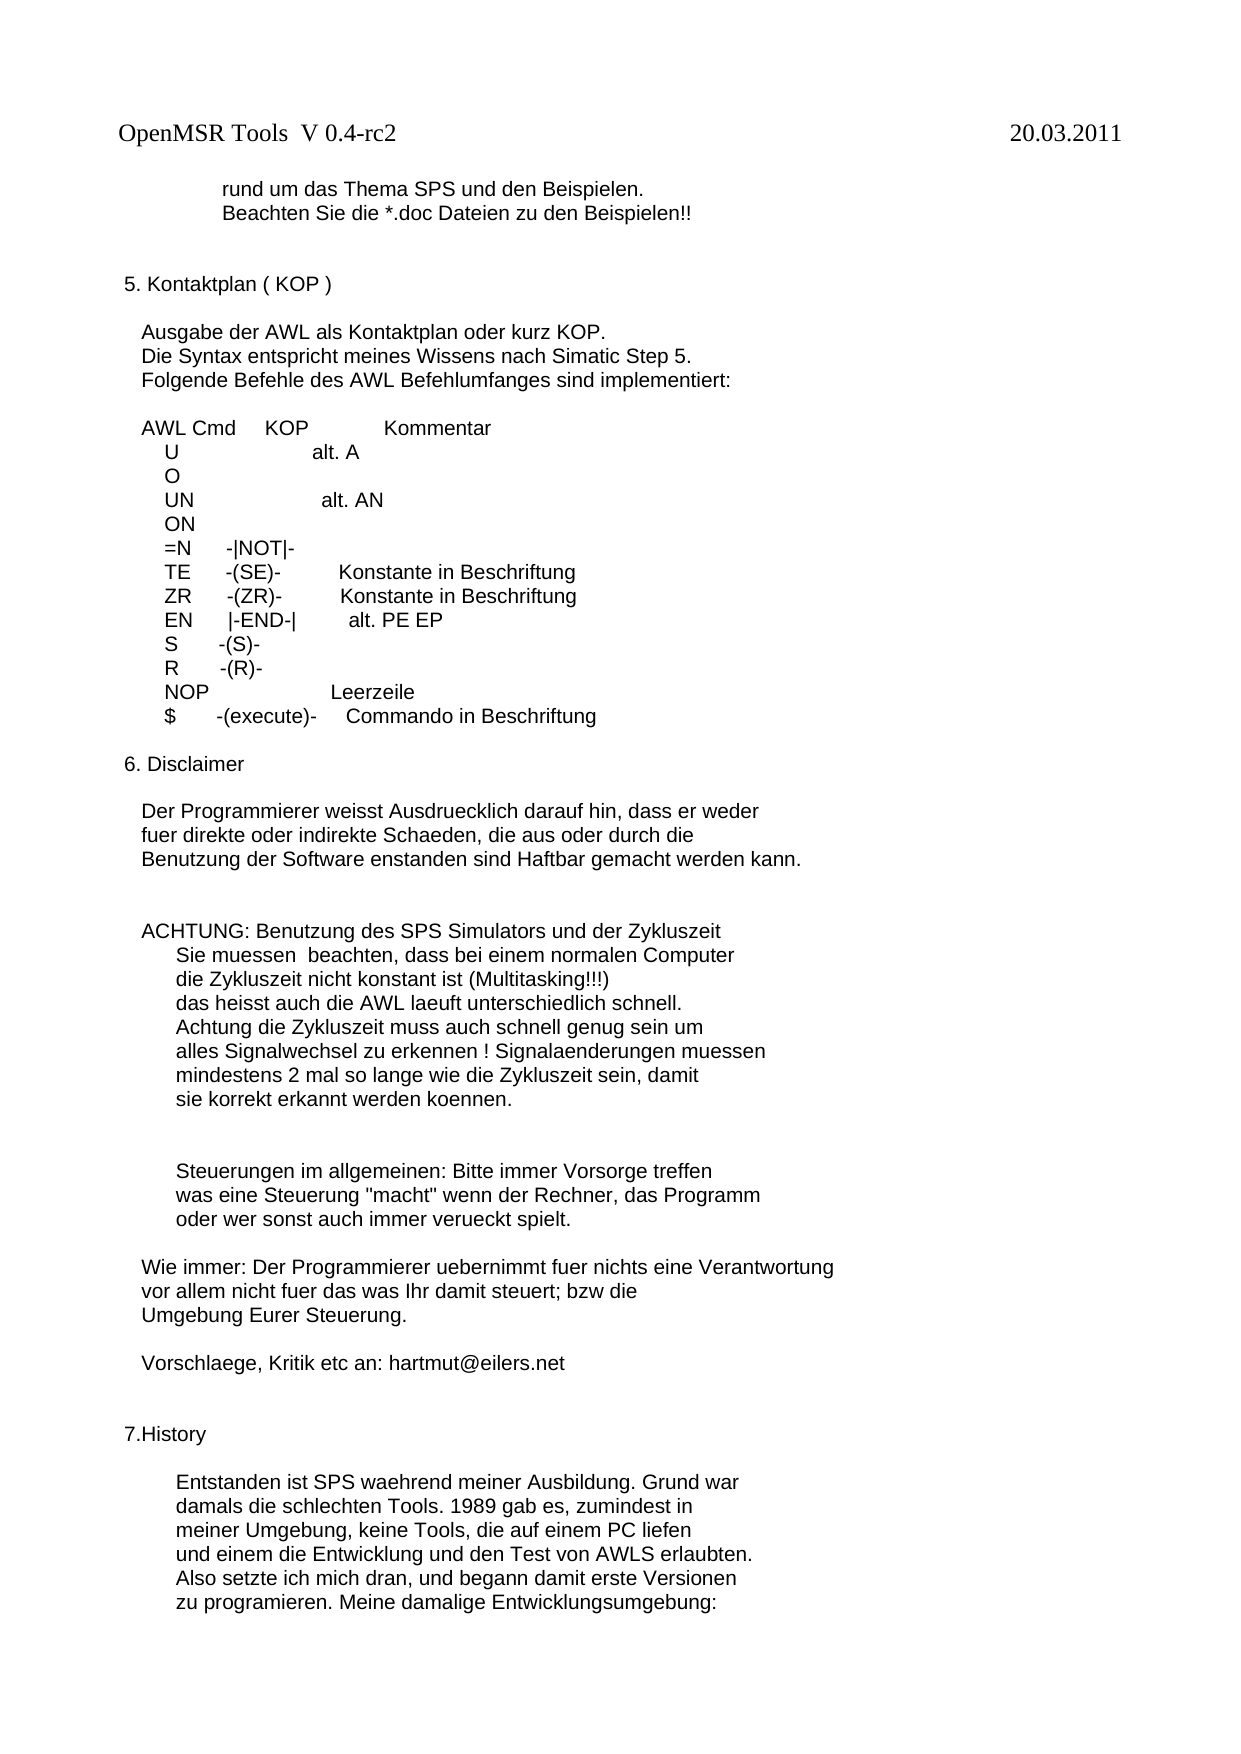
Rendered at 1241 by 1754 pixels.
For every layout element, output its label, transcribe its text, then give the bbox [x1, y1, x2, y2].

text oder wer sonst auch immer verueckt spielt. [118, 1207, 1122, 1231]
text EN |-END-| alt. PE EP [118, 608, 1122, 632]
text meiner Umgebung, keine Tools, die auf einem PC liefen [118, 1518, 1122, 1542]
text Umgebung Eurer Steuerung. [118, 1302, 1122, 1326]
text ACHTUNG: Benutzung des SPS Simulators und der Zykluszeit [118, 919, 1122, 943]
text UN alt. AN [118, 488, 1122, 512]
text =N -|NOT|- [118, 536, 1122, 560]
text ZR -(ZR)- Konstante in Beschriftung [118, 584, 1122, 608]
text vor allem nicht fuer das was Ihr damit steuert; bzw die [118, 1278, 1122, 1302]
text TE -(SE)- Konstante in Beschriftung [118, 560, 1122, 584]
text NOP Leerzeile [118, 679, 1122, 703]
text sie korrekt erkannt werden koennen. [118, 1087, 1122, 1111]
text zu programieren. Meine damalige Entwicklungsumgebung: [118, 1590, 1122, 1614]
text Der Programmierer weisst Ausdruecklich darauf hin, dass er weder [118, 799, 1122, 823]
text rund um das Thema SPS und den Beispielen. [118, 176, 1122, 200]
text und einem die Entwicklung und den Test von AWLS erlaubten. [118, 1542, 1122, 1566]
text $ -(execute)- Commando in Beschriftung [118, 703, 1122, 727]
text S -(S)- [118, 632, 1122, 656]
text O [118, 464, 1122, 488]
text Beachten Sie die *.doc Dateien zu den Beispielen!! [118, 200, 1122, 224]
text das heisst auch die AWL laeuft unterschiedlich schnell. [118, 991, 1122, 1015]
text Folgende Befehle des AWL Befehlumfanges sind implementiert: [118, 368, 1122, 392]
text ON [118, 512, 1122, 536]
text was eine Steuerung "macht" wenn der Rechner, das Programm [118, 1183, 1122, 1207]
text Wie immer: Der Programmierer uebernimmt fuer nichts eine Verantwortung [118, 1254, 1122, 1278]
text Benutzung der Software enstanden sind Haftbar gemacht werden kann. [118, 847, 1122, 871]
text 5. Kontaktplan ( KOP ) [118, 272, 1122, 296]
text damals die schlechten Tools. 1989 gab es, zumindest in [118, 1494, 1122, 1518]
text AWL Cmd KOP Kommentar [118, 416, 1122, 440]
text Vorschlaege, Kritik etc an: hartmut@eilers.net [118, 1350, 1122, 1374]
text mindestens 2 mal so lange wie die Zykluszeit sein, damit [118, 1063, 1122, 1087]
text Ausgabe der AWL als Kontaktplan oder kurz KOP. [118, 320, 1122, 344]
text Also setzte ich mich dran, und begann damit erste Versionen [118, 1566, 1122, 1590]
text Sie muessen beachten, dass bei einem normalen Computer [118, 943, 1122, 967]
text Achtung die Zykluszeit muss auch schnell genug sein um [118, 1015, 1122, 1039]
text Die Syntax entspricht meines Wissens nach Simatic Step 5. [118, 344, 1122, 368]
text Entstanden ist SPS waehrend meiner Ausbildung. Grund war [118, 1470, 1122, 1494]
text U alt. A [118, 440, 1122, 464]
text 7.History [118, 1422, 1122, 1446]
text die Zykluszeit nicht konstant ist (Multitasking!!!) [118, 967, 1122, 991]
text alles Signalwechsel zu erkennen ! Signalaenderungen muessen [118, 1039, 1122, 1063]
text 6. Disclaimer [118, 751, 1122, 775]
text R -(R)- [118, 656, 1122, 679]
text fuer direkte oder indirekte Schaeden, die aus oder durch die [118, 823, 1122, 847]
text Steuerungen im allgemeinen: Bitte immer Vorsorge treffen [118, 1159, 1122, 1183]
